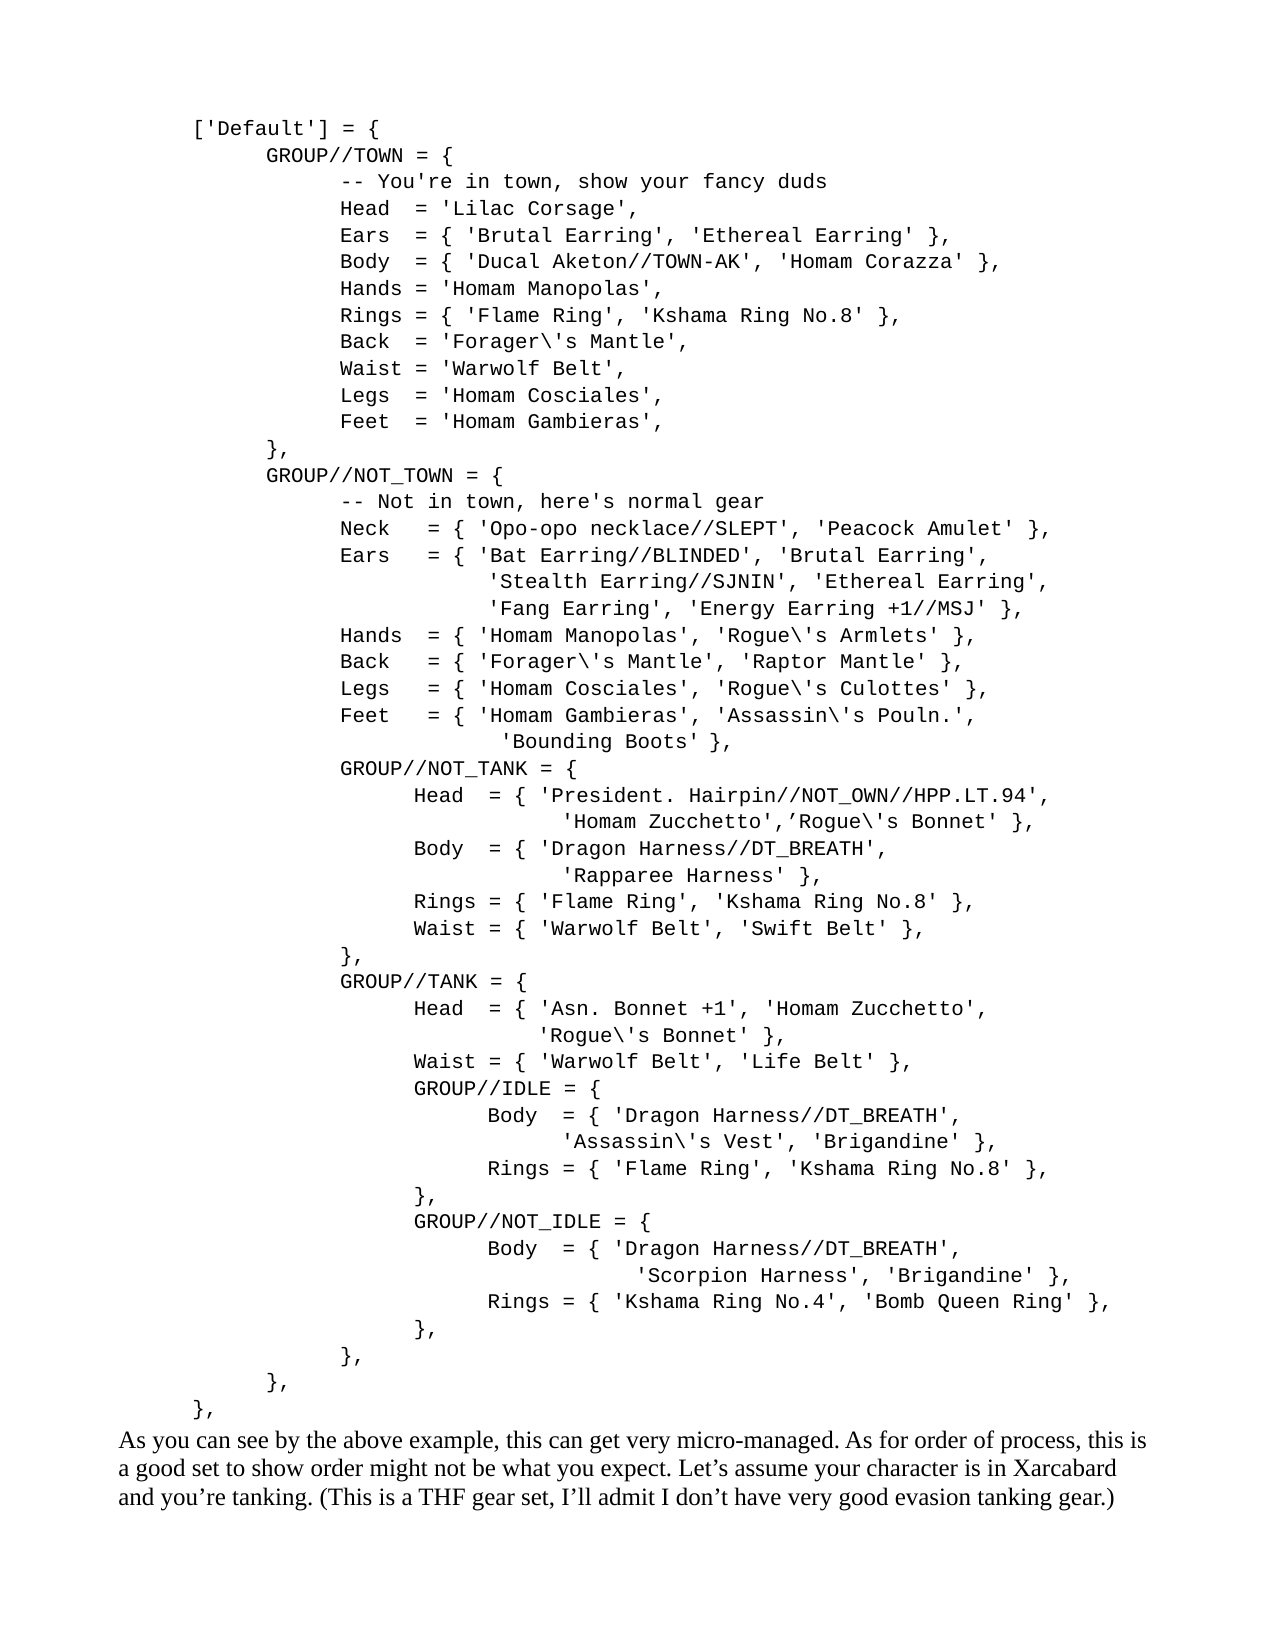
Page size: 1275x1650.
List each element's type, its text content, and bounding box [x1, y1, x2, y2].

text 'Fang Earring', 'Energy Earring +1//MSJ' }, [118, 598, 1157, 622]
text 'Scorpion Harness', 'Brigandine' }, [118, 1265, 1157, 1288]
text GROUP//NOT_TOWN = { [118, 465, 1157, 488]
text }, [118, 1371, 1157, 1395]
text Rings = { 'Flame Ring', 'Kshama Ring No.8' }, [118, 305, 1157, 328]
text Waist = { 'Warwolf Belt', 'Swift Belt' }, [118, 918, 1157, 942]
text 'Assassin\'s Vest', 'Brigandine' }, [118, 1131, 1157, 1155]
text Back = 'Forager\'s Mantle', [118, 331, 1157, 355]
text Back = { 'Forager\'s Mantle', 'Raptor Mantle' }, [118, 651, 1157, 675]
text }, [118, 1185, 1157, 1208]
text Head = { 'President. Hairpin//NOT_OWN//HPP.LT.94', [118, 785, 1157, 808]
text Neck = { 'Opo-opo necklace//SLEPT', 'Peacock Amulet' }, [118, 518, 1157, 542]
text Body = { 'Dragon Harness//DT_BREATH', [118, 1238, 1157, 1262]
text Feet = 'Homam Gambieras', [118, 411, 1157, 435]
text GROUP//TANK = { [118, 971, 1157, 995]
text GROUP//NOT_IDLE = { [118, 1211, 1157, 1235]
text Body = { 'Dragon Harness//DT_BREATH', [118, 1105, 1157, 1128]
text Legs = 'Homam Cosciales', [118, 385, 1157, 408]
text Feet = { 'Homam Gambieras', 'Assassin\'s Pouln.', [118, 705, 1157, 728]
text GROUP//IDLE = { [118, 1078, 1157, 1102]
text 'Bounding Boots' }, [118, 731, 1157, 755]
text }, [118, 438, 1157, 462]
text Head = 'Lilac Corsage', [118, 198, 1157, 222]
text Legs = { 'Homam Cosciales', 'Rogue\'s Culottes' }, [118, 678, 1157, 702]
text GROUP//NOT_TANK = { [118, 758, 1157, 782]
text Rings = { 'Flame Ring', 'Kshama Ring No.8' }, [118, 891, 1157, 915]
text 'Homam Zucchetto',’Rogue\'s Bonnet' }, [118, 811, 1157, 835]
text 'Rapparee Harness' }, [118, 865, 1157, 888]
text -- You're in town, show your fancy duds [118, 171, 1157, 195]
text 'Rogue\'s Bonnet' }, [118, 1025, 1157, 1048]
text GROUP//TOWN = { [118, 145, 1157, 168]
text Body = { 'Ducal Aketon//TOWN-AK', 'Homam Corazza' }, [118, 251, 1157, 275]
text ['Default'] = { [118, 118, 1157, 142]
text Rings = { 'Kshama Ring No.4', 'Bomb Queen Ring' }, [118, 1291, 1157, 1315]
text Ears = { 'Bat Earring//BLINDED', 'Brutal Earring', [118, 545, 1157, 568]
text Ears = { 'Brutal Earring', 'Ethereal Earring' }, [118, 225, 1157, 248]
text }, [118, 1398, 1157, 1422]
text }, [118, 945, 1157, 968]
text Waist = { 'Warwolf Belt', 'Life Belt' }, [118, 1051, 1157, 1075]
text }, [118, 1345, 1157, 1368]
text Body = { 'Dragon Harness//DT_BREATH', [118, 838, 1157, 862]
text Waist = 'Warwolf Belt', [118, 358, 1157, 382]
text }, [118, 1318, 1157, 1342]
text As you can see by the above example, this can get very micro-managed. As for order of process, this is a good set to show order might not be what you expect. Let’s assume your character is in Xarcabard and you’re tanking. (This is a THF gear set, I’ll admit I don’t have very good evasion tanking gear.) [118, 1425, 1157, 1514]
text Hands = { 'Homam Manopolas', 'Rogue\'s Armlets' }, [118, 625, 1157, 648]
text Rings = { 'Flame Ring', 'Kshama Ring No.8' }, [118, 1158, 1157, 1182]
text -- Not in town, here's normal gear [118, 491, 1157, 515]
text Hands = 'Homam Manopolas', [118, 278, 1157, 302]
text Head = { 'Asn. Bonnet +1', 'Homam Zucchetto', [118, 998, 1157, 1022]
text 'Stealth Earring//SJNIN', 'Ethereal Earring', [118, 571, 1157, 595]
